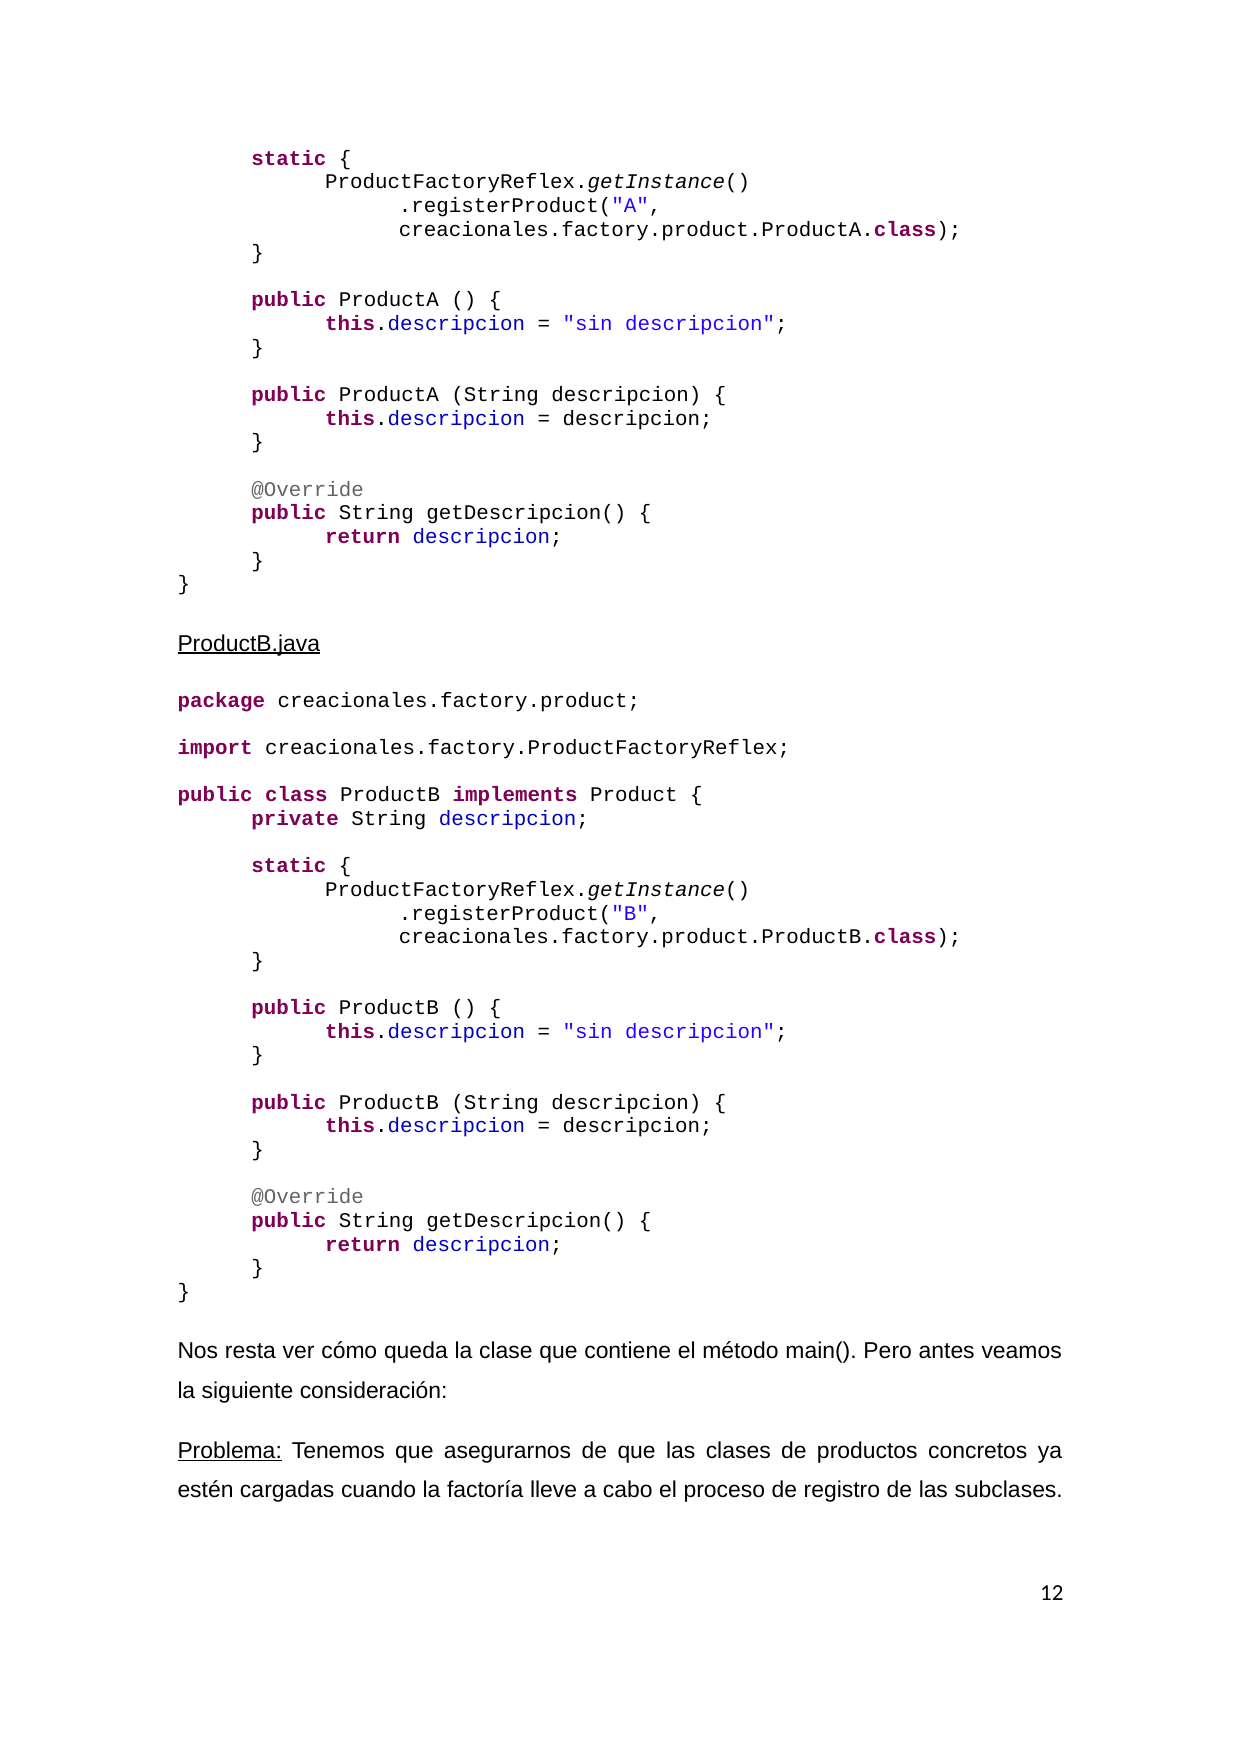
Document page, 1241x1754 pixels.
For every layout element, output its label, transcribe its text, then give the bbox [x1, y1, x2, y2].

text public ProductA (String descripcion) { [177, 384, 1063, 408]
text public ProductB (String descripcion) { [177, 1092, 1063, 1115]
text } [177, 1257, 1063, 1281]
text } [177, 1281, 1063, 1304]
text } [177, 573, 1063, 597]
text package creacionales.factory.product; [177, 690, 1063, 713]
text } [177, 242, 1063, 266]
text static { [177, 148, 1063, 171]
text } [177, 950, 1063, 973]
text this.descripcion = descripcion; [177, 1115, 1063, 1139]
text this.descripcion = "sin descripcion"; [177, 313, 1063, 337]
text this.descripcion = descripcion; [177, 408, 1063, 431]
text } [177, 549, 1063, 573]
text .registerProduct("A", [177, 195, 1063, 218]
text public ProductB () { [177, 997, 1063, 1021]
text public class ProductB implements Product { [177, 784, 1063, 808]
text creacionales.factory.product.ProductA.class); [177, 218, 1063, 242]
text } [177, 1139, 1063, 1163]
text } [177, 1044, 1063, 1068]
text public String getDescripcion() { [177, 1210, 1063, 1234]
text public String getDescripcion() { [177, 502, 1063, 526]
text ProductFactoryReflex.getInstance() [177, 879, 1063, 903]
text @Override [177, 479, 1063, 502]
text static { [177, 855, 1063, 879]
text @Override [177, 1186, 1063, 1210]
text return descripcion; [177, 1234, 1063, 1257]
text ProductB.java [177, 629, 1063, 656]
text creacionales.factory.product.ProductB.class); [177, 926, 1063, 950]
text this.descripcion = "sin descripcion"; [177, 1021, 1063, 1044]
text import creacionales.factory.ProductFactoryReflex; [177, 737, 1063, 761]
text private String descripcion; [177, 808, 1063, 832]
text } [177, 431, 1063, 455]
text public ProductA () { [177, 289, 1063, 313]
text Nos resta ver cómo queda la clase que contiene el método main(). Pero antes veamos la siguiente consideración: [177, 1337, 1063, 1403]
text ProductFactoryReflex.getInstance() [177, 171, 1063, 195]
text } [177, 337, 1063, 360]
text .registerProduct("B", [177, 903, 1063, 926]
text Problema: Tenemos que asegurarnos de que las clases de productos concretos ya estén cargadas cuando la factoría lleve a cabo el proceso de registro de las subclases. [177, 1437, 1063, 1503]
text return descripcion; [177, 526, 1063, 549]
